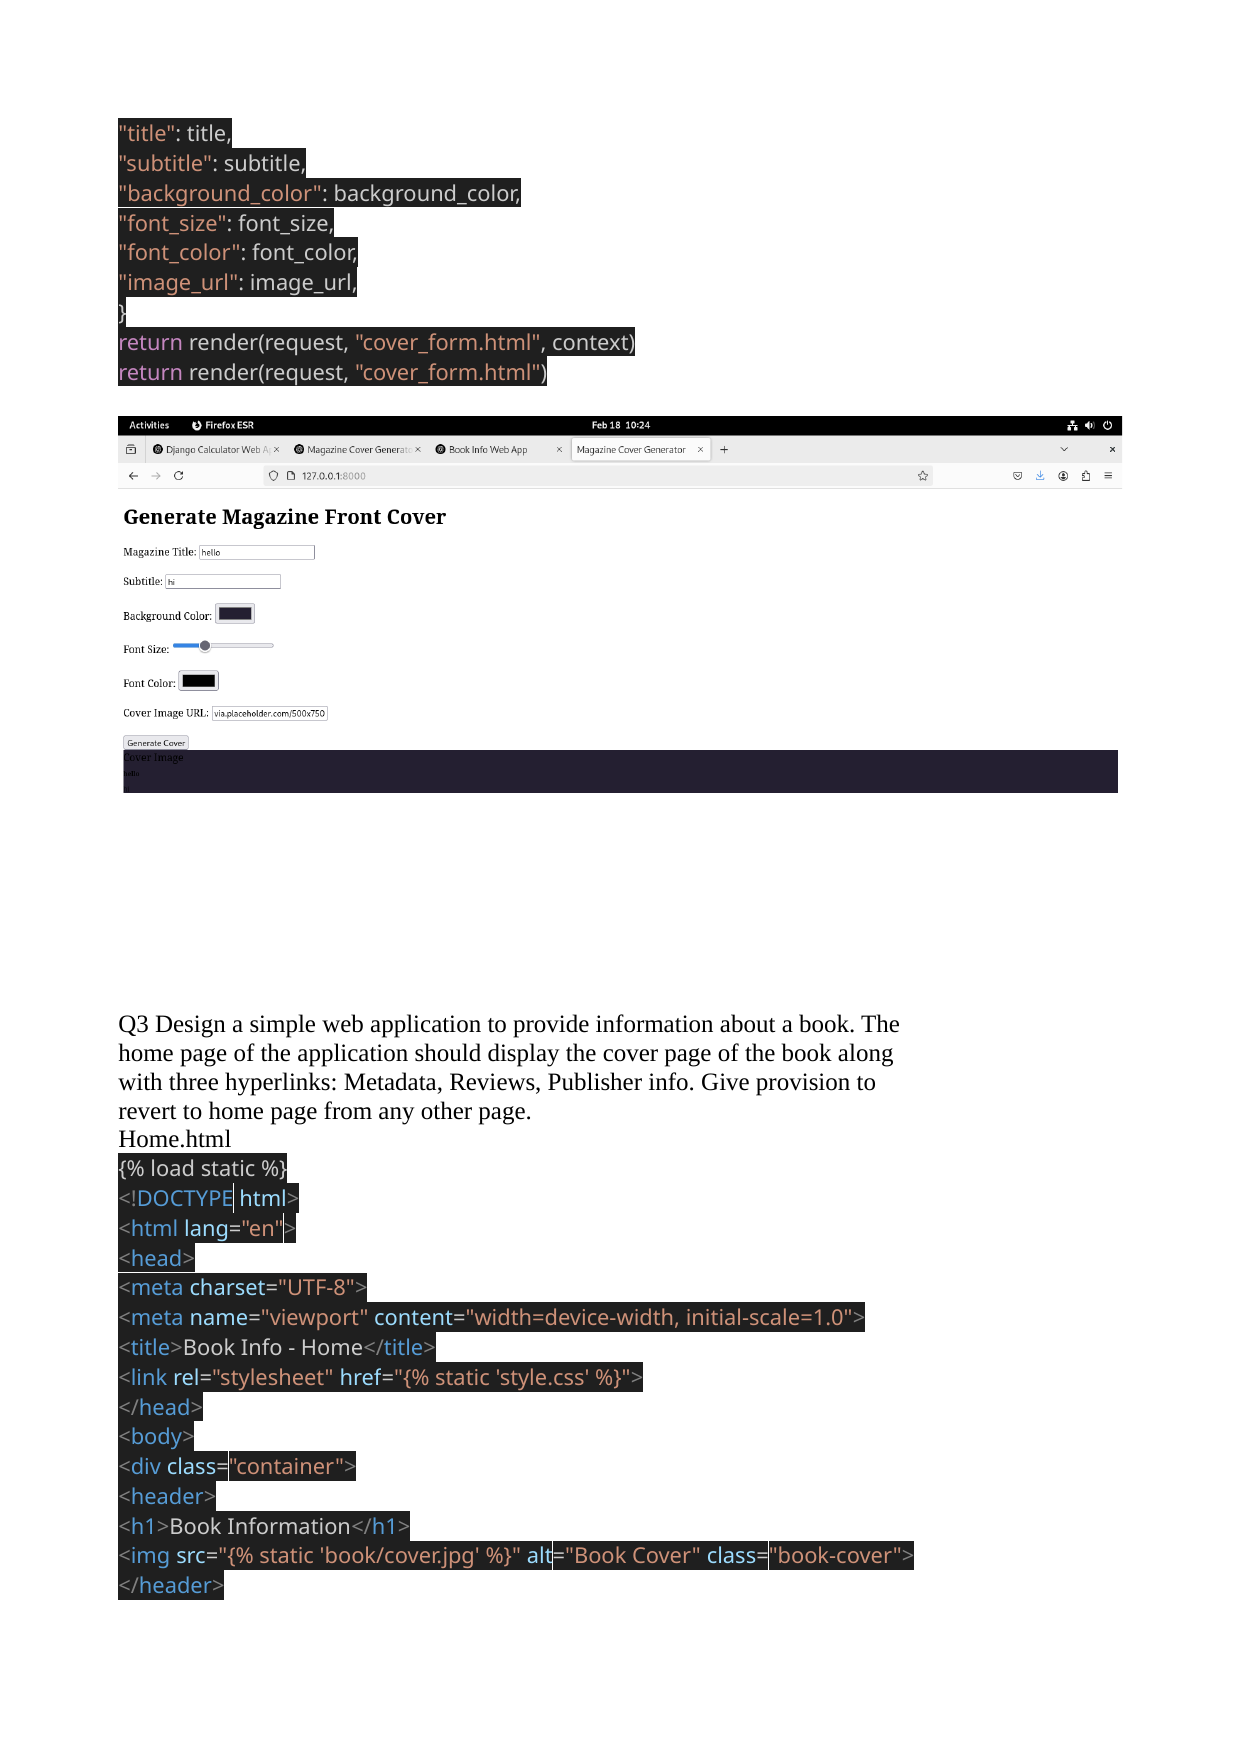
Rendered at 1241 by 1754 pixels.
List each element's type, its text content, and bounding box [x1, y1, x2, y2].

text "background_color": background_color, [118, 178, 1122, 207]
text Q3 Design a simple web application to provide information about a book. The [118, 981, 1122, 1038]
text <div class="container"> [118, 1451, 1122, 1481]
text } [118, 297, 1122, 327]
text <link rel="stylesheet" href="{% static 'style.css' %}"> [118, 1362, 1122, 1392]
text "font_size": font_size, [118, 207, 1122, 237]
text <meta charset="UTF-8"> [118, 1272, 1122, 1302]
text "image_url": image_url, [118, 267, 1122, 297]
text <html lang="en"> [118, 1213, 1122, 1243]
text <img src="{% static 'book/cover.jpg' %}" alt="Book Cover" class="book-cover"> [118, 1541, 1122, 1570]
text <!DOCTYPE html> [118, 1183, 1122, 1213]
text Home.html [118, 1124, 1122, 1153]
text "subtitle": subtitle, [118, 148, 1122, 178]
text </header> [118, 1570, 1122, 1600]
text with three hyperlinks: Metadata, Reviews, Publisher info. Give provision to [118, 1067, 1122, 1096]
text <header> [118, 1481, 1122, 1511]
text <meta name="viewport" content="width=device-width, initial-scale=1.0"> [118, 1302, 1122, 1332]
text <head> [118, 1243, 1122, 1272]
text home page of the application should display the cover page of the book along [118, 1038, 1122, 1067]
text return render(request, "cover_form.html") [118, 356, 1122, 386]
text <body> [118, 1421, 1122, 1451]
text return render(request, "cover_form.html", context) [118, 327, 1122, 356]
text {% load static %} [118, 1153, 1122, 1183]
text </head> [118, 1392, 1122, 1421]
text <title>Book Info - Home</title> [118, 1332, 1122, 1362]
text <h1>Book Information</h1> [118, 1511, 1122, 1541]
text "font_color": font_color, [118, 237, 1122, 267]
text "title": title, [118, 118, 1122, 148]
text revert to home page from any other page. [118, 1096, 1122, 1124]
picture [118, 416, 1123, 981]
